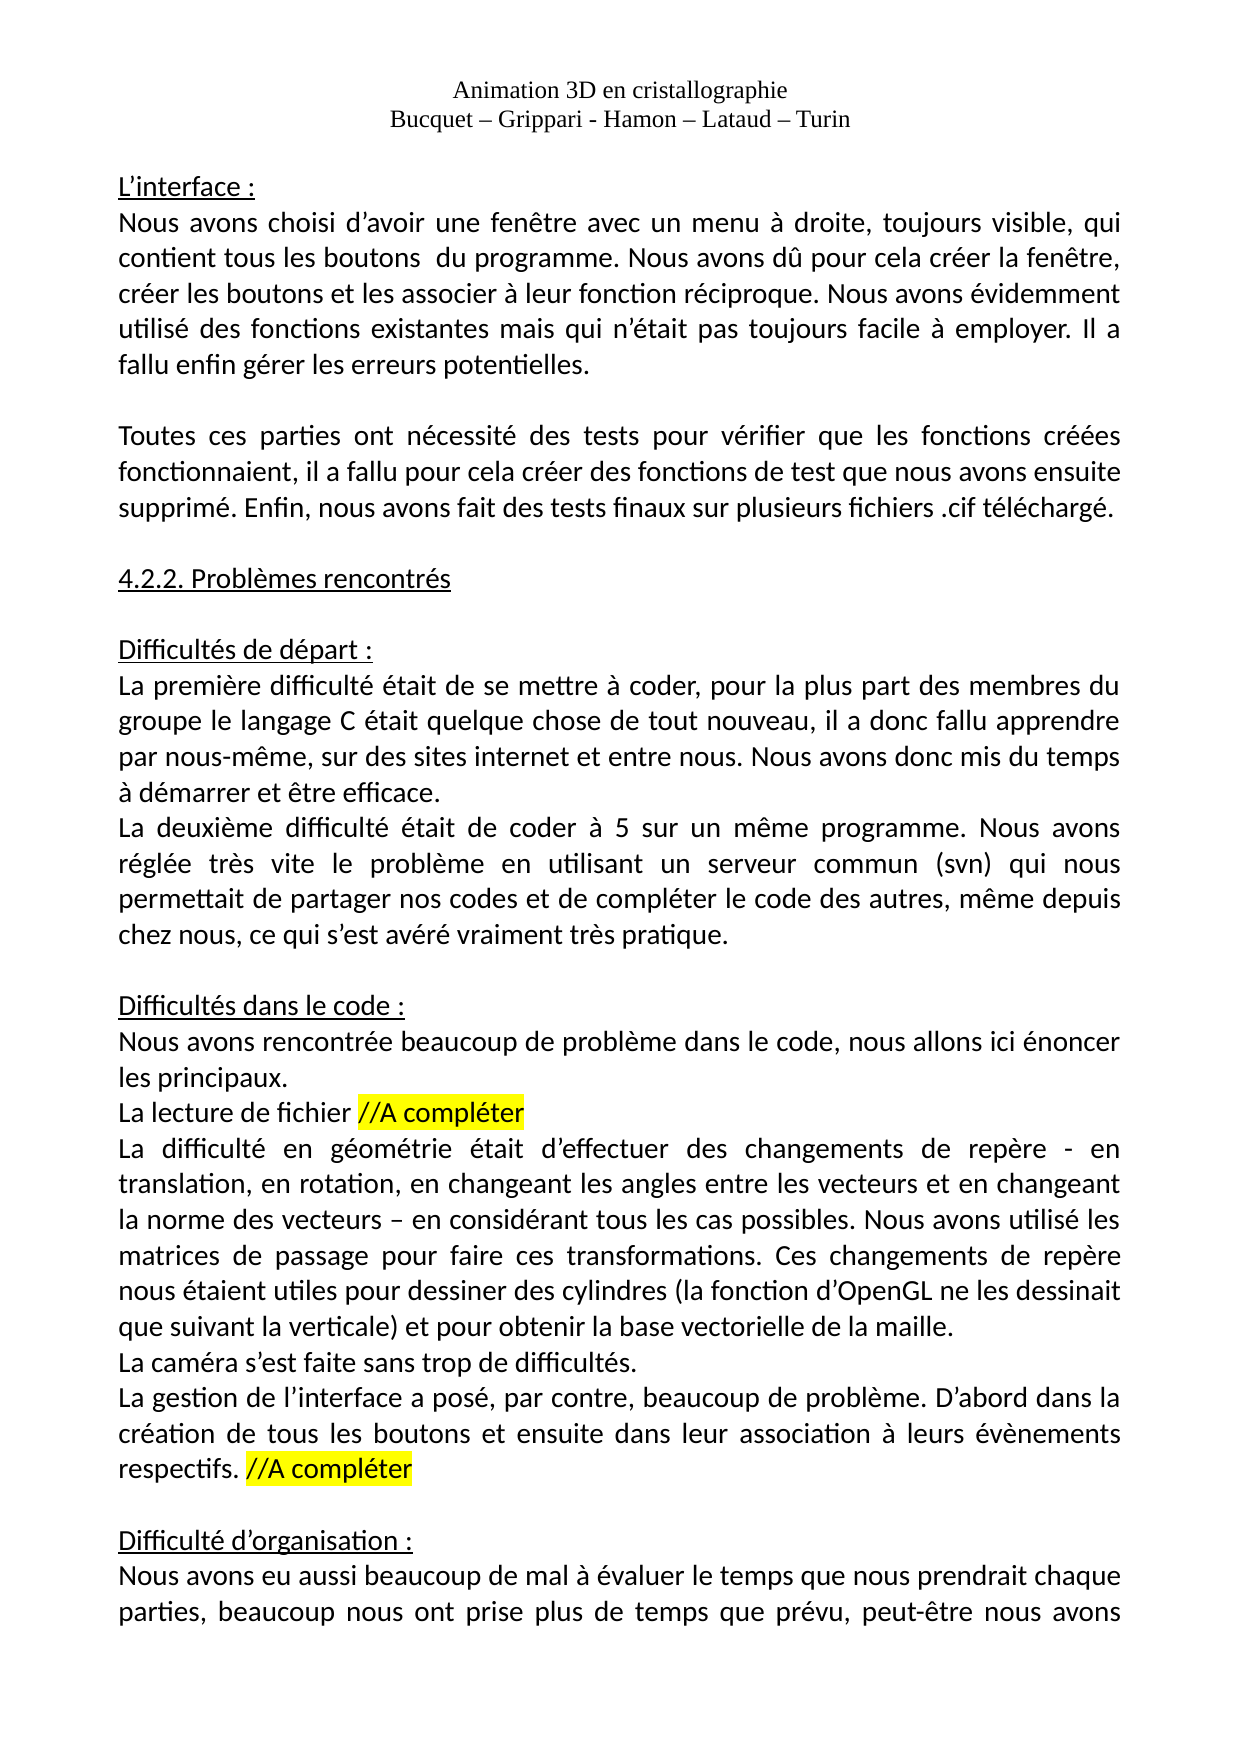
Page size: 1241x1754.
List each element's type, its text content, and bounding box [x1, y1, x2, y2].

text La caméra s’est faite sans trop de difficultés. [118, 1344, 1122, 1379]
text La première difficulté était de se mettre à coder, pour la plus part des membres du groupe le langage C était quelque chose de tout nouveau, il a donc fallu apprendre par nous-même, sur des sites internet et entre nous. Nous avons donc mis du temps à démarrer et être efficace. [118, 667, 1122, 809]
text La gestion de l’interface a posé, par contre, beaucoup de problème. D’abord dans la création de tous les boutons et ensuite dans leur association à leurs évènements respectifs. //A compléter [118, 1379, 1122, 1486]
text Nous avons choisi d’avoir une fenêtre avec un menu à droite, toujours visible, qui contient tous les boutons du programme. Nous avons dû pour cela créer la fenêtre, créer les boutons et les associer à leur fonction réciproque. Nous avons évidemment utilisé des fonctions existantes mais qui n’était pas toujours facile à employer. Il a fallu enfin gérer les erreurs potentielles. [118, 204, 1122, 382]
text Nous avons rencontrée beaucoup de problème dans le code, nous allons ici énoncer les principaux. [118, 1023, 1122, 1094]
text Difficulté d’organisation : [118, 1522, 1122, 1557]
text La deuxième difficulté était de coder à 5 sur un même programme. Nous avons réglée très vite le problème en utilisant un serveur commun (svn) qui nous permettait de partager nos codes et de compléter le code des autres, même depuis chez nous, ce qui s’est avéré vraiment très pratique. [118, 809, 1122, 952]
text Difficultés dans le code : [118, 987, 1122, 1023]
text L’interface : [118, 168, 1122, 204]
text Toutes ces parties ont nécessité des tests pour vérifier que les fonctions créées fonctionnaient, il a fallu pour cela créer des fonctions de test que nous avons ensuite supprimé. Enfin, nous avons fait des tests finaux sur plusieurs fichiers .cif téléchargé. [118, 417, 1122, 524]
text Difficultés de départ : [118, 631, 1122, 667]
text La lecture de fichier //A compléter [118, 1094, 1122, 1130]
text Nous avons eu aussi beaucoup de mal à évaluer le temps que nous prendrait chaque parties, beaucoup nous ont prise plus de temps que prévu, peut-être nous avons [118, 1557, 1122, 1629]
text 4.2.2. Problèmes rencontrés [118, 560, 1122, 596]
text La difficulté en géométrie était d’effectuer des changements de repère - en translation, en rotation, en changeant les angles entre les vecteurs et en changeant la norme des vecteurs – en considérant tous les cas possibles. Nous avons utilisé les matrices de passage pour faire ces transformations. Ces changements de repère nous étaient utiles pour dessiner des cylindres (la fonction d’OpenGL ne les dessinait que suivant la verticale) et pour obtenir la base vectorielle de la maille. [118, 1130, 1122, 1344]
